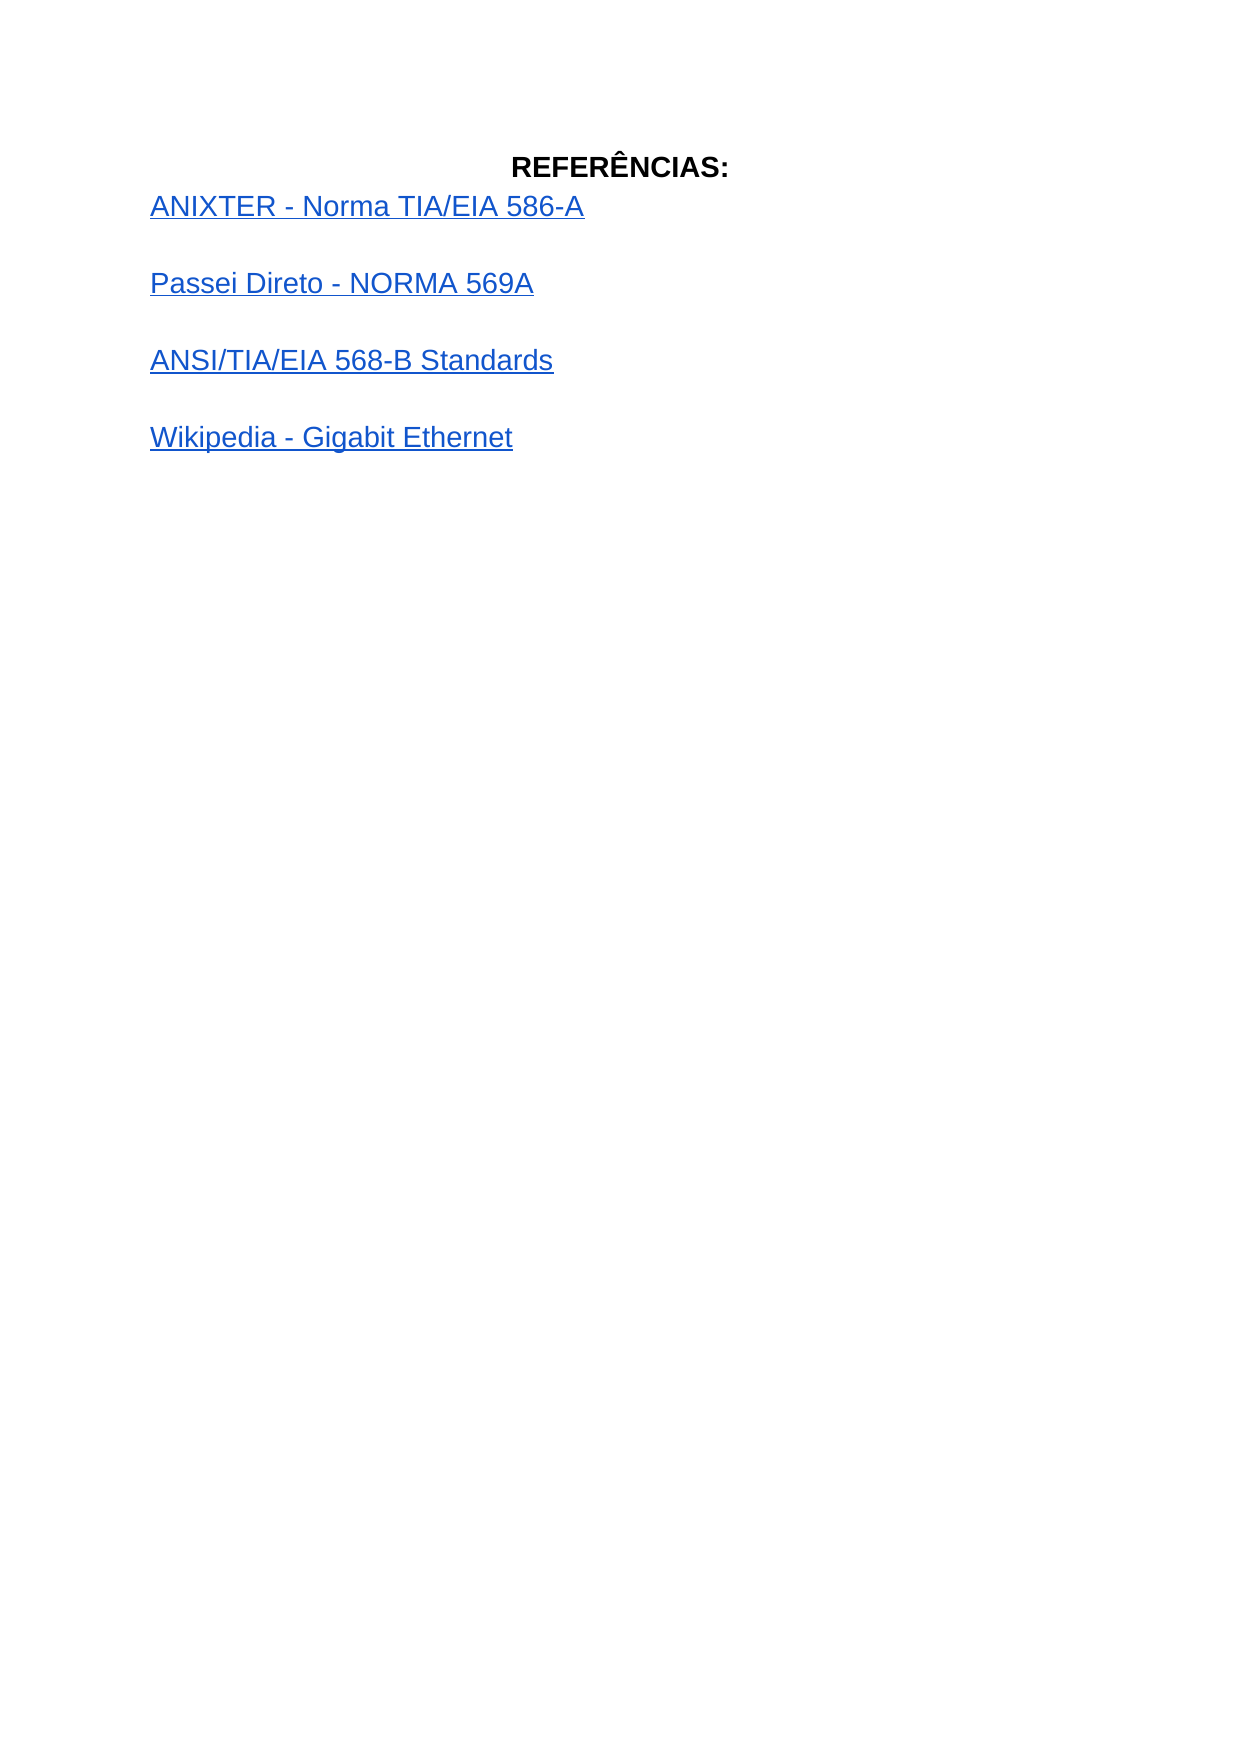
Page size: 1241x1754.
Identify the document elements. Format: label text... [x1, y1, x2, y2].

text Passei Direto - NORMA 569A [150, 266, 1090, 299]
text Wikipedia - Gigabit Ethernet [150, 420, 1090, 453]
text ANSI/TIA/EIA 568-B Standards [150, 343, 1090, 376]
text ANIXTER - Norma TIA/EIA 586-A [150, 188, 1090, 222]
text REFERÊNCIAS: [150, 150, 1090, 183]
